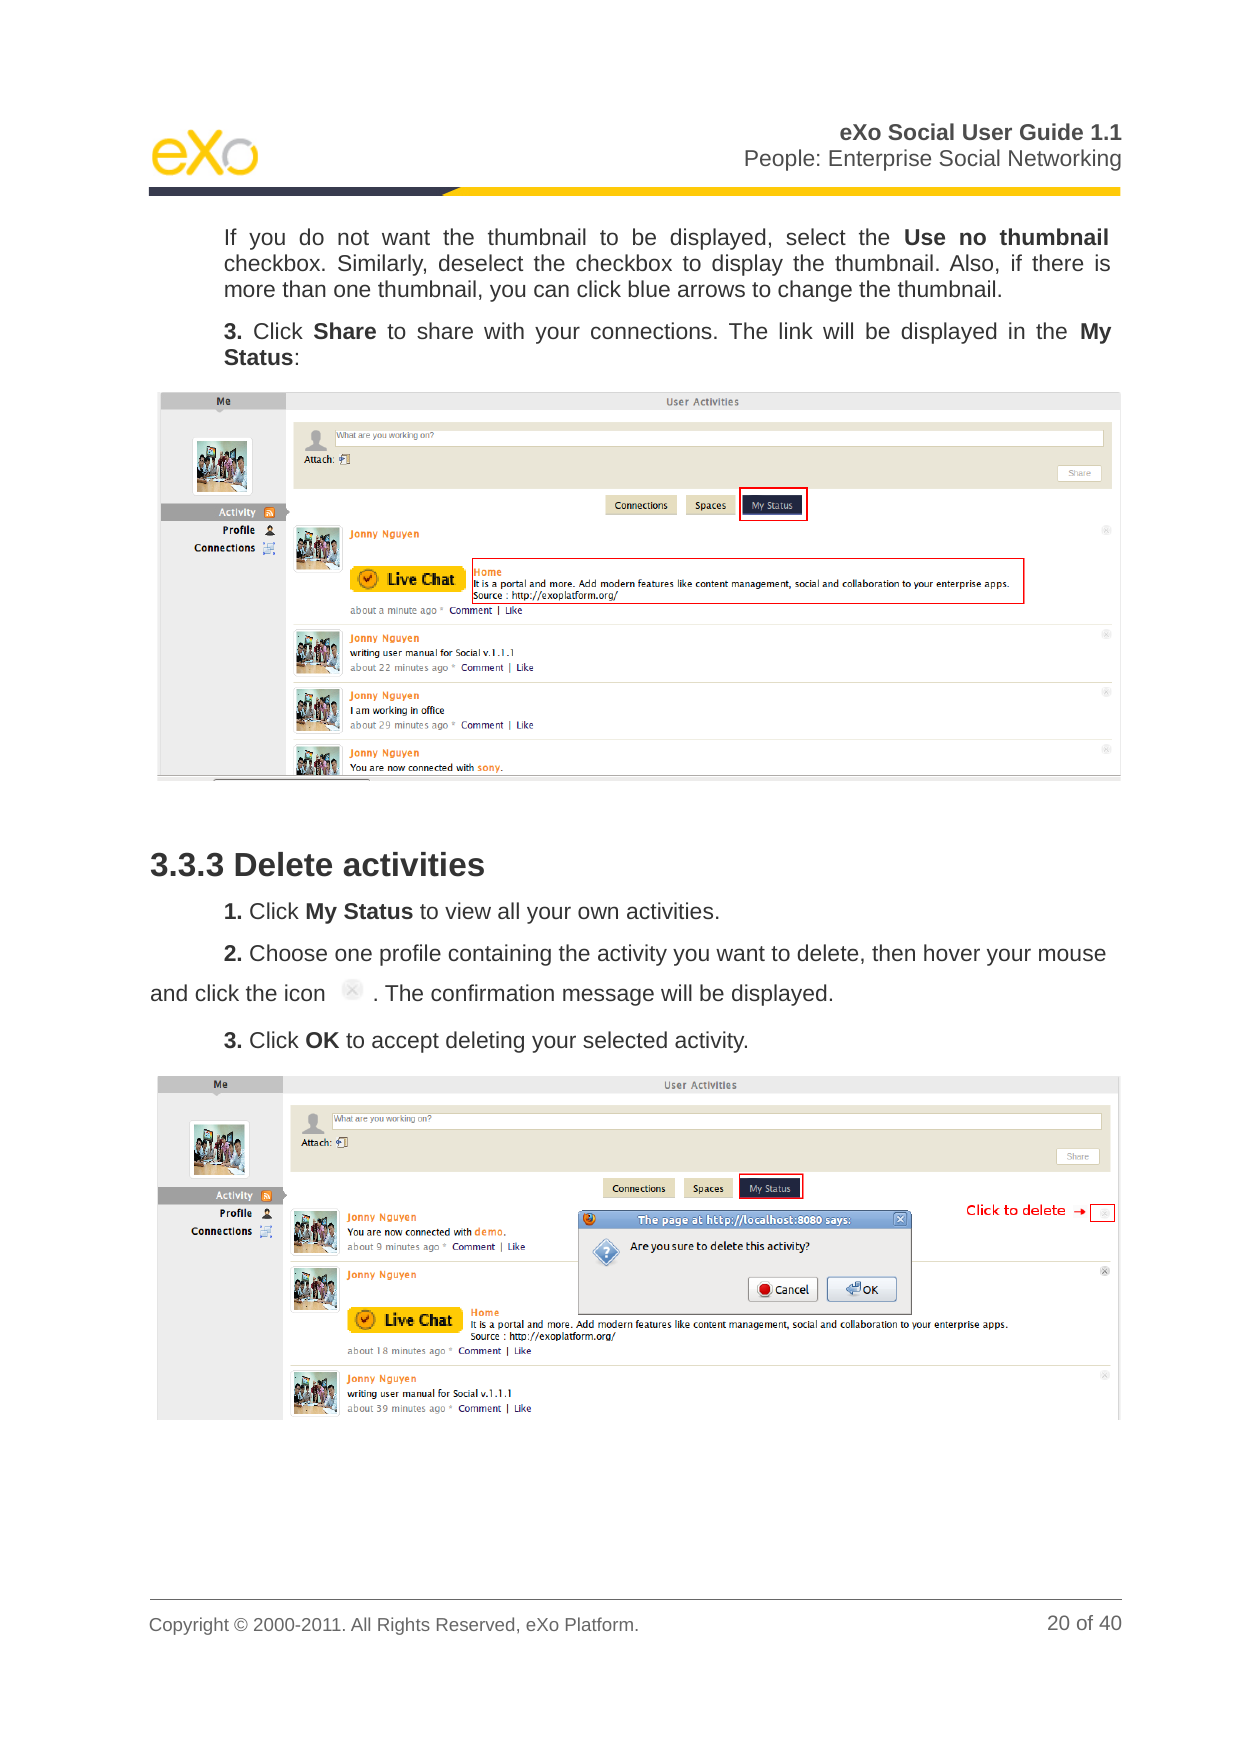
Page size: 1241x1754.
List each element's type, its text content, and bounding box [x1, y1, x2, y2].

text 3. Click Share to share with your connections. The link will be displayed in the My Status: [150, 318, 1122, 370]
picture [157, 1076, 1121, 1420]
text 1. Click My Status to view all your own activities. [150, 898, 1122, 925]
picture [157, 392, 1121, 781]
picture [148, 187, 1121, 196]
text 2. Choose one profile containing the activity you want to delete, then hover your mouse and click the icon . The confirmation message will be displayed. [150, 940, 1122, 1012]
text 3. Click OK to accept deleting your selected activity. [150, 1027, 1122, 1054]
text If you do not want the thumbnail to be displayed, select the Use no thumbnail checkbox. Similarly, deselect the checkbox to display the thumbnail. Also, if there is more than one thumbnail, you can click blue arrows to change the thumbnail. [150, 223, 1122, 303]
picture [152, 129, 259, 176]
subtitle Delete activities [150, 845, 1122, 883]
picture [339, 973, 365, 1005]
